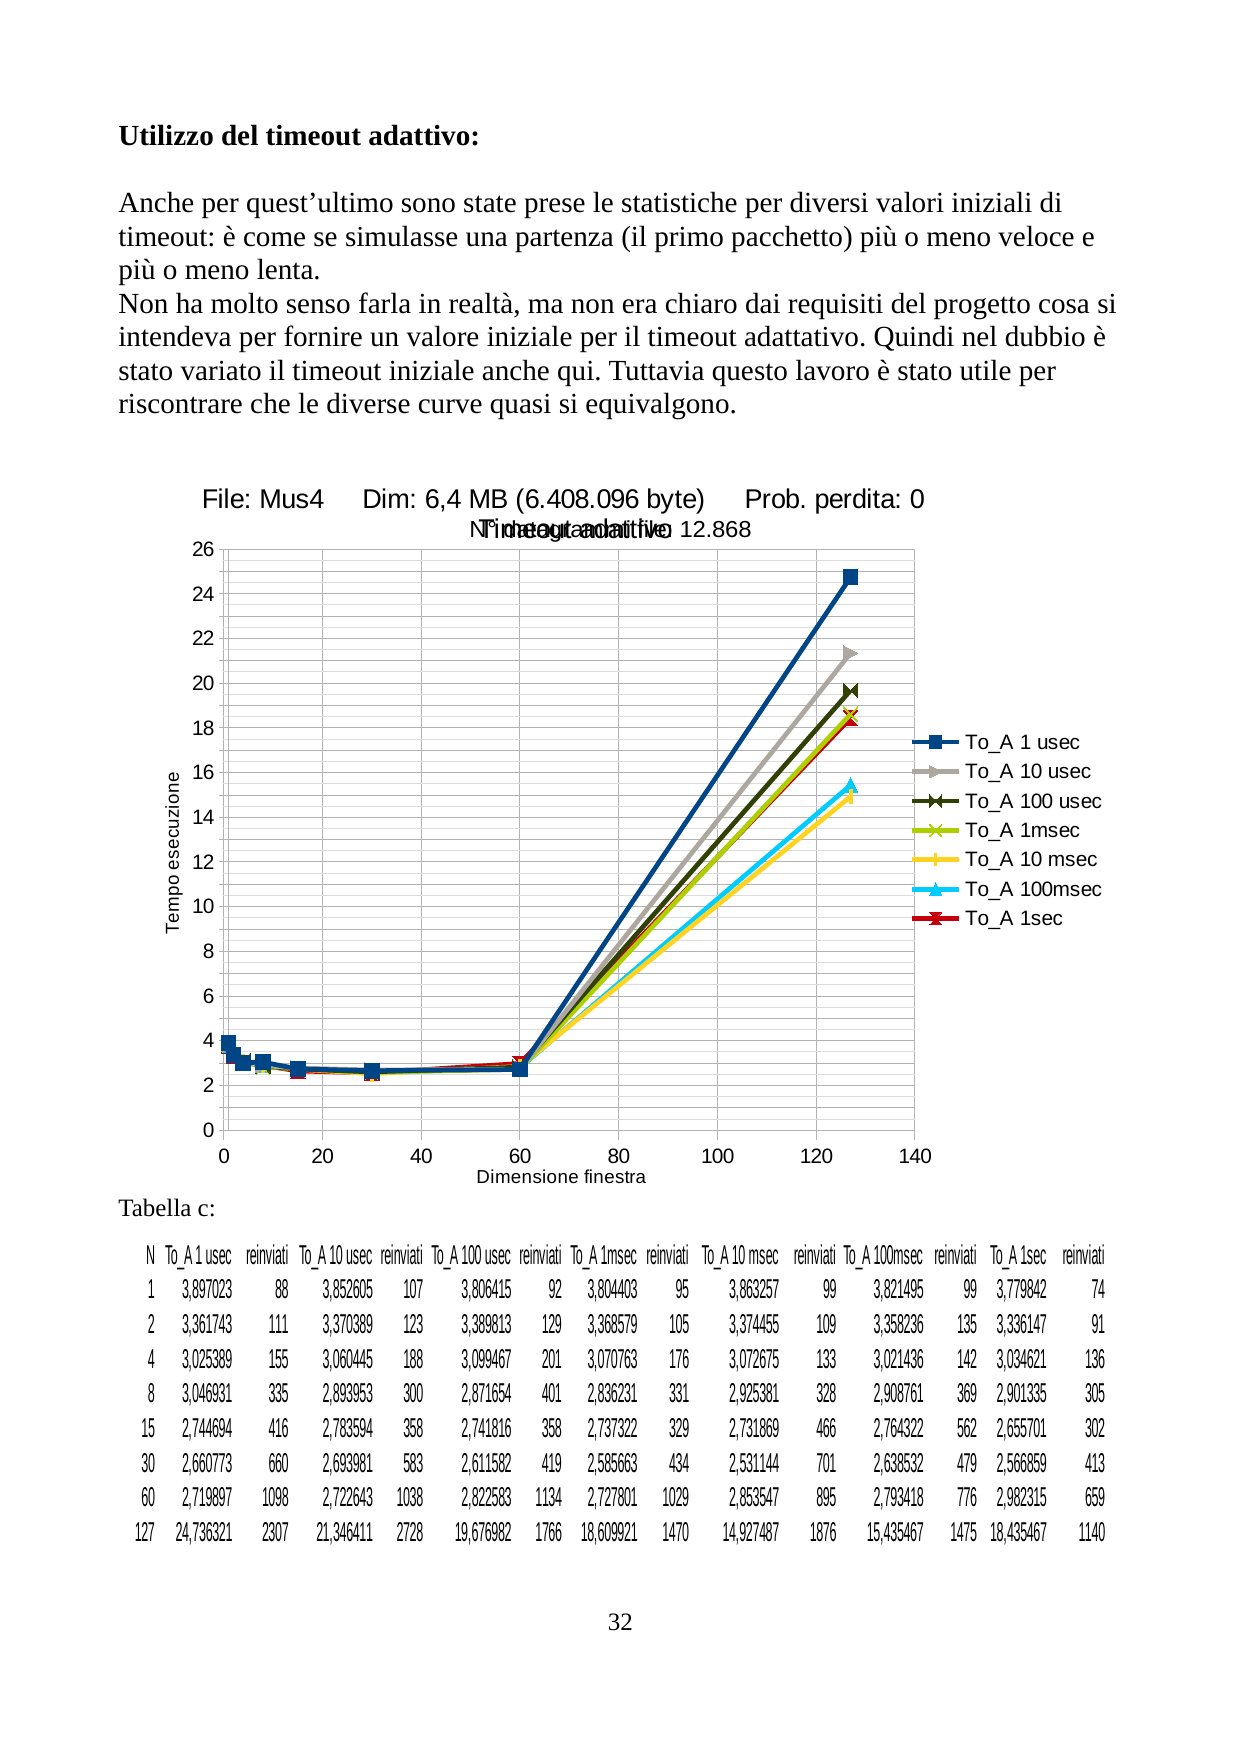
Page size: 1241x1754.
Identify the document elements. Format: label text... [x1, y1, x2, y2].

text Anche per quest’ultimo sono state prese le statistiche per diversi valori iniziali di timeout: è come se simulasse una partenza (il primo pacchetto) più o meno veloce e più o meno lenta. [118, 185, 1122, 286]
picture [573, 1007, 587, 1019]
text Utilizzo del timeout adattivo: [118, 118, 1122, 152]
text Non ha molto senso farla in realtà, ma non era chiaro dai requisiti del progetto cosa si intendeva per fornire un valore iniziale per il timeout adattativo. Quindi nel dubbio è stato variato il timeout iniziale anche qui. Tuttavia questo lavoro è stato utile per riscontrare che le diverse curve quasi si equivalgono. [118, 286, 1122, 420]
text Tabella c: [118, 453, 1122, 1222]
